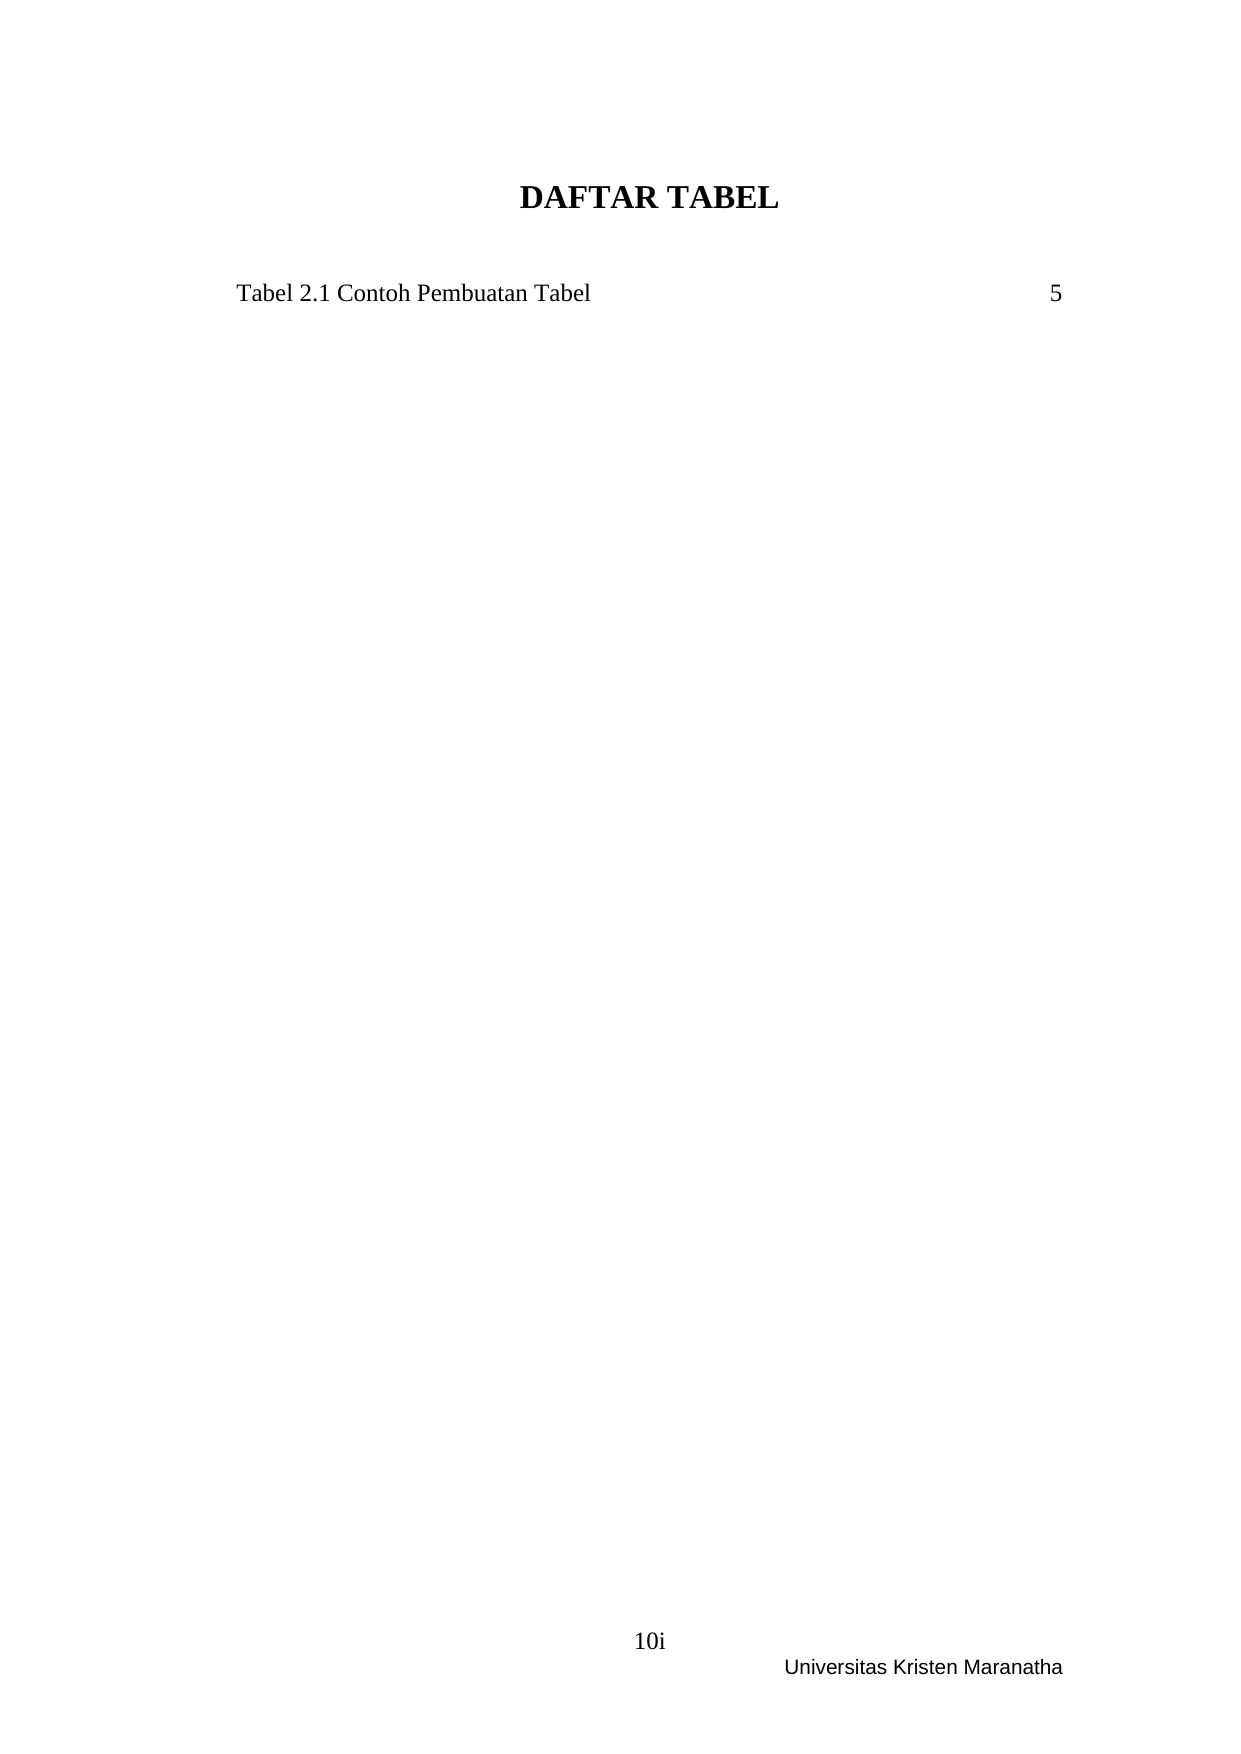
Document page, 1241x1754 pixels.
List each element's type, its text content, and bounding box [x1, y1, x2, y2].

text Tabel 2.1 Contoh Pembuatan Tabel 5 [236, 278, 1063, 307]
subtitle DAFTAR TABEL [236, 177, 1063, 216]
